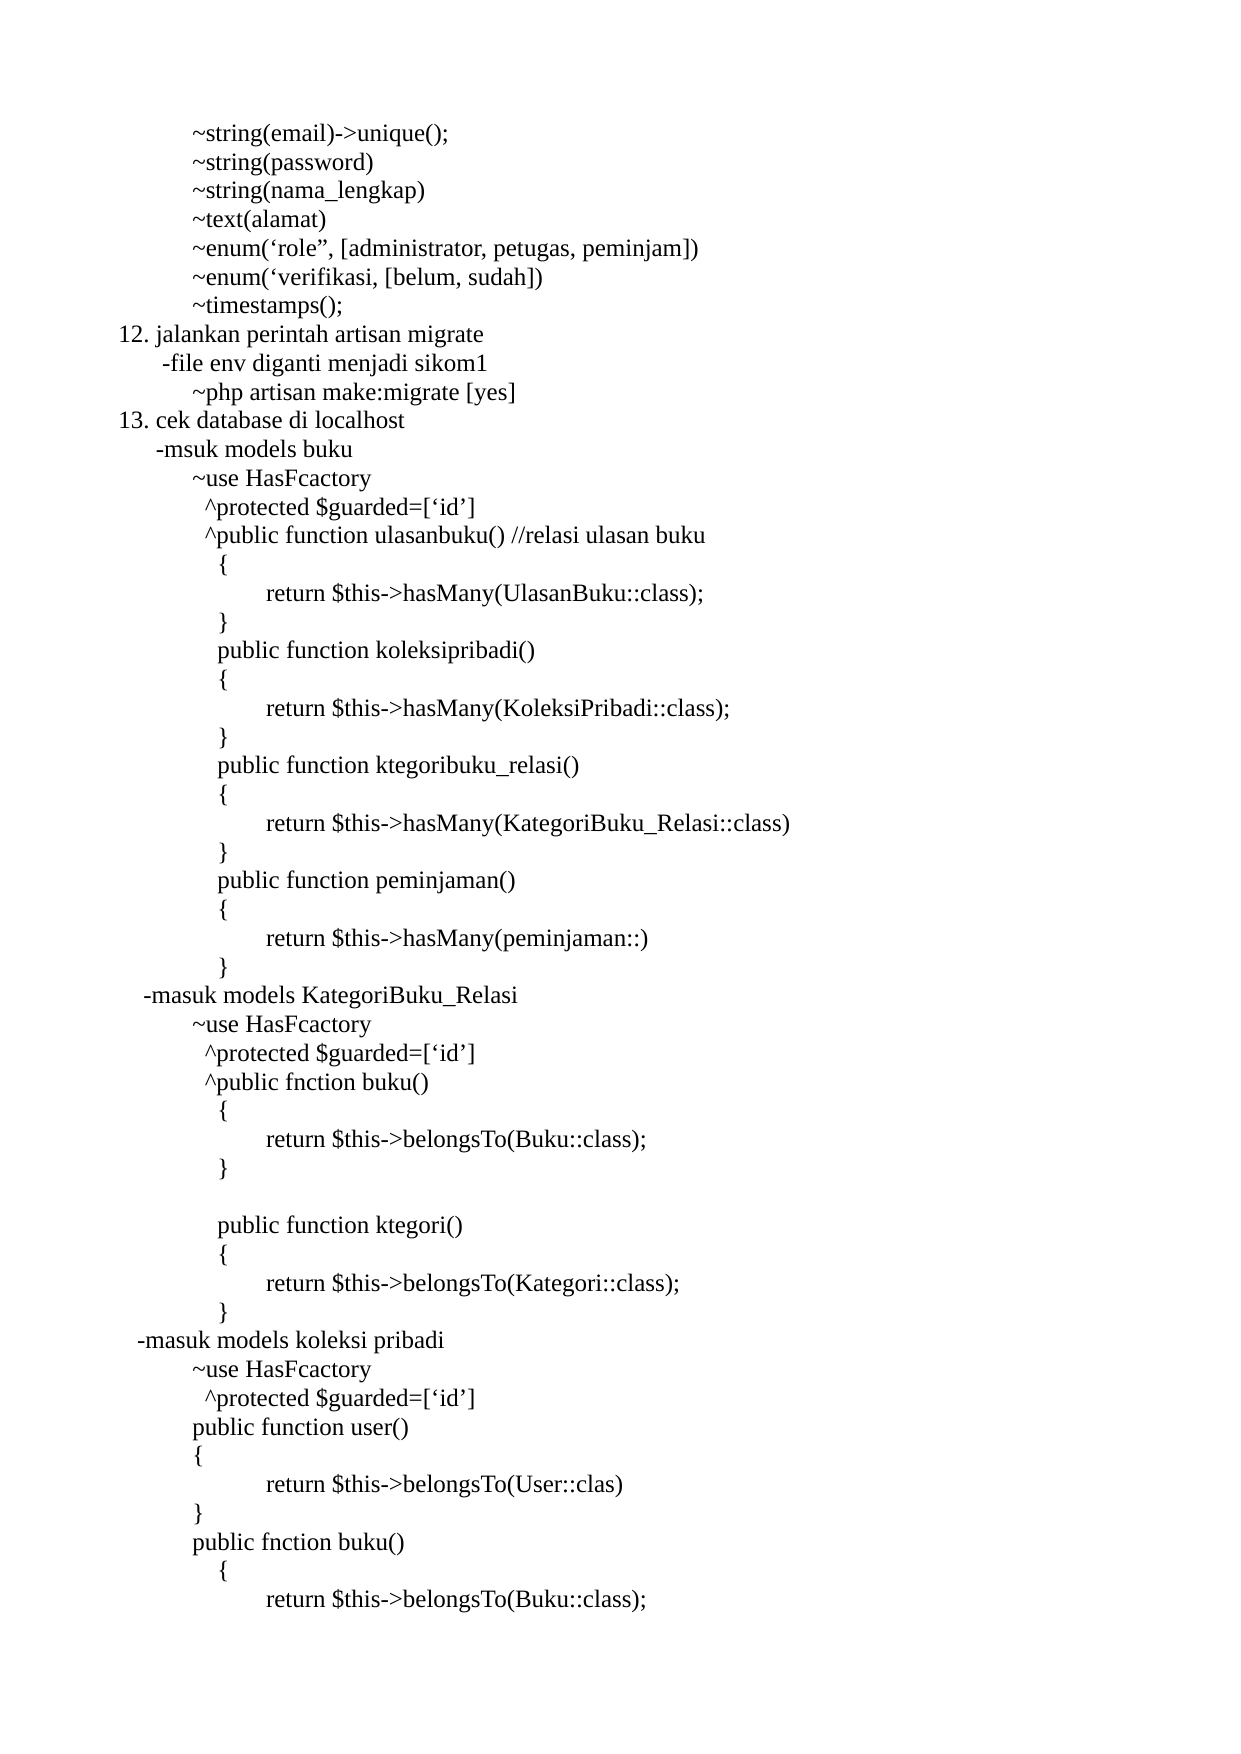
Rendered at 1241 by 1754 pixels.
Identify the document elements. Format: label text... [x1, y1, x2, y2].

text return $this->belongsTo(Buku::class); [118, 1124, 1122, 1153]
text ^public fnction buku() [118, 1067, 1122, 1096]
text public function ktegori() [118, 1211, 1122, 1239]
text ~string(email)->unique(); [118, 118, 1122, 147]
text { [118, 664, 1122, 693]
text return $this->hasMany(KategoriBuku_Relasi::class) [118, 808, 1122, 837]
text -masuk models KategoriBuku_Relasi [118, 981, 1122, 1009]
text { [118, 549, 1122, 578]
text public function peminjaman() [118, 866, 1122, 894]
text return $this->hasMany(peminjaman::) [118, 923, 1122, 952]
text { [118, 1556, 1122, 1584]
text -file env diganti menjadi sikom1 [118, 348, 1122, 377]
text } [118, 952, 1122, 981]
text ^protected $guarded=[‘id’] [118, 1038, 1122, 1067]
text public fnction buku() [118, 1527, 1122, 1556]
text 13. cek database di localhost [118, 406, 1122, 434]
text public function user() [118, 1412, 1122, 1441]
text ^protected $guarded=[‘id’] [118, 492, 1122, 521]
text ~string(nama_lengkap) [118, 176, 1122, 204]
text ~php artisan make:migrate [yes] [118, 377, 1122, 406]
text ^public function ulasanbuku() //relasi ulasan buku [118, 521, 1122, 549]
text { [118, 894, 1122, 923]
text return $this->belongsTo(Buku::class); [118, 1584, 1122, 1613]
text { [118, 1239, 1122, 1268]
text ~timestamps(); [118, 291, 1122, 319]
text } [118, 722, 1122, 751]
text ~enum(‘role”, [administrator, petugas, peminjam]) [118, 233, 1122, 262]
text ~string(password) [118, 147, 1122, 176]
text ~enum(‘verifikasi, [belum, sudah]) [118, 262, 1122, 291]
text } [118, 1498, 1122, 1527]
text ~use HasFcactory [118, 1354, 1122, 1383]
text } [118, 1297, 1122, 1326]
text return $this->belongsTo(User::clas) [118, 1469, 1122, 1498]
text ~use HasFcactory [118, 1009, 1122, 1038]
text ^protected $guarded=[‘id’] [118, 1383, 1122, 1412]
text ~use HasFcactory [118, 463, 1122, 492]
text { [118, 779, 1122, 808]
text -masuk models koleksi pribadi [118, 1326, 1122, 1354]
text return $this->belongsTo(Kategori::class); [118, 1268, 1122, 1297]
text return $this->hasMany(KoleksiPribadi::class); [118, 693, 1122, 722]
text 12. jalankan perintah artisan migrate [118, 319, 1122, 348]
text public function ktegoribuku_relasi() [118, 751, 1122, 779]
text public function koleksipribadi() [118, 636, 1122, 664]
text { [118, 1441, 1122, 1469]
text ~text(alamat) [118, 204, 1122, 233]
text } [118, 607, 1122, 636]
text return $this->hasMany(UlasanBuku::class); [118, 578, 1122, 607]
text { [118, 1096, 1122, 1124]
text -msuk models buku [118, 434, 1122, 463]
text } [118, 1153, 1122, 1182]
text } [118, 837, 1122, 866]
